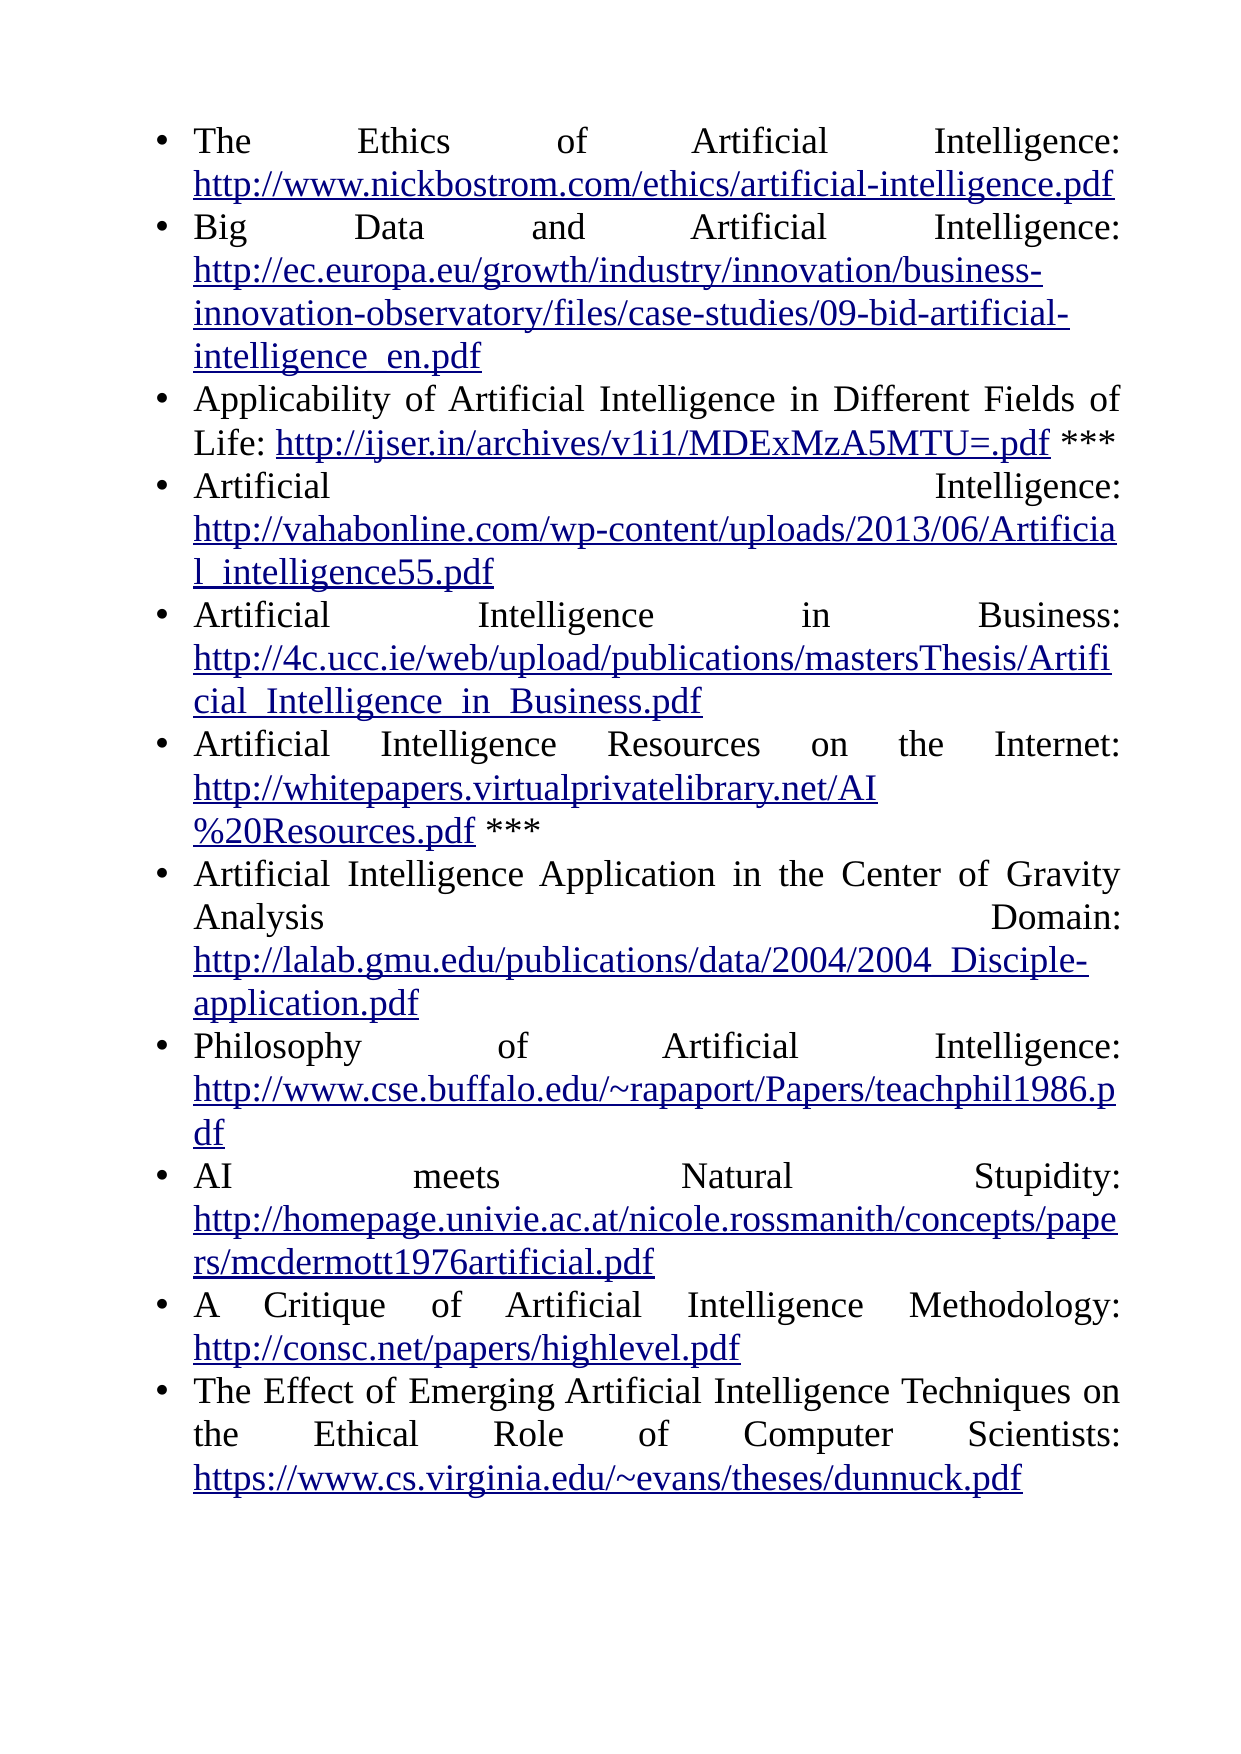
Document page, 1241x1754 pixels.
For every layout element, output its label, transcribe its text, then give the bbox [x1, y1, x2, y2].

list Big Data and Artificial Intelligence: http://ec.europa.eu/growth/industry/innovation/business-innovation-observatory/files/case-studies/09-bid-artificial-intelligence_en.pdf [156, 204, 1122, 377]
list The Ethics of Artificial Intelligence: http://www.nickbostrom.com/ethics/artificial-intelligence.pdf [156, 118, 1122, 204]
list Artificial Intelligence Resources on the Internet: http://whitepapers.virtualprivatelibrary.net/AI%20Resources.pdf *** [156, 722, 1122, 851]
list Artificial Intelligence Application in the Center of Gravity Analysis Domain: http://lalab.gmu.edu/publications/data/2004/2004_Disciple-application.pdf [156, 851, 1122, 1024]
list Applicability of Artificial Intelligence in Different Fields of Life: http://ijser.in/archives/v1i1/MDExMzA5MTU=.pdf *** [156, 377, 1122, 463]
list Artificial Intelligence in Business: http://4c.ucc.ie/web/upload/publications/mastersThesis/Artificial_Intelligence_in_Business.pdf [156, 592, 1122, 722]
list A Critique of Artificial Intelligence Methodology: http://consc.net/papers/highlevel.pdf [156, 1282, 1122, 1369]
list Philosophy of Artificial Intelligence: http://www.cse.buffalo.edu/~rapaport/Papers/teachphil1986.pdf [156, 1024, 1122, 1153]
list The Effect of Emerging Artificial Intelligence Techniques on the Ethical Role of Computer Scientists: https://www.cs.virginia.edu/~evans/theses/dunnuck.pdf [156, 1369, 1122, 1498]
list Artificial Intelligence: http://vahabonline.com/wp-content/uploads/2013/06/Artificial_intelligence55.pdf [156, 463, 1122, 592]
list AI meets Natural Stupidity: http://homepage.univie.ac.at/nicole.rossmanith/concepts/papers/mcdermott1976artificial.pdf [156, 1153, 1122, 1282]
